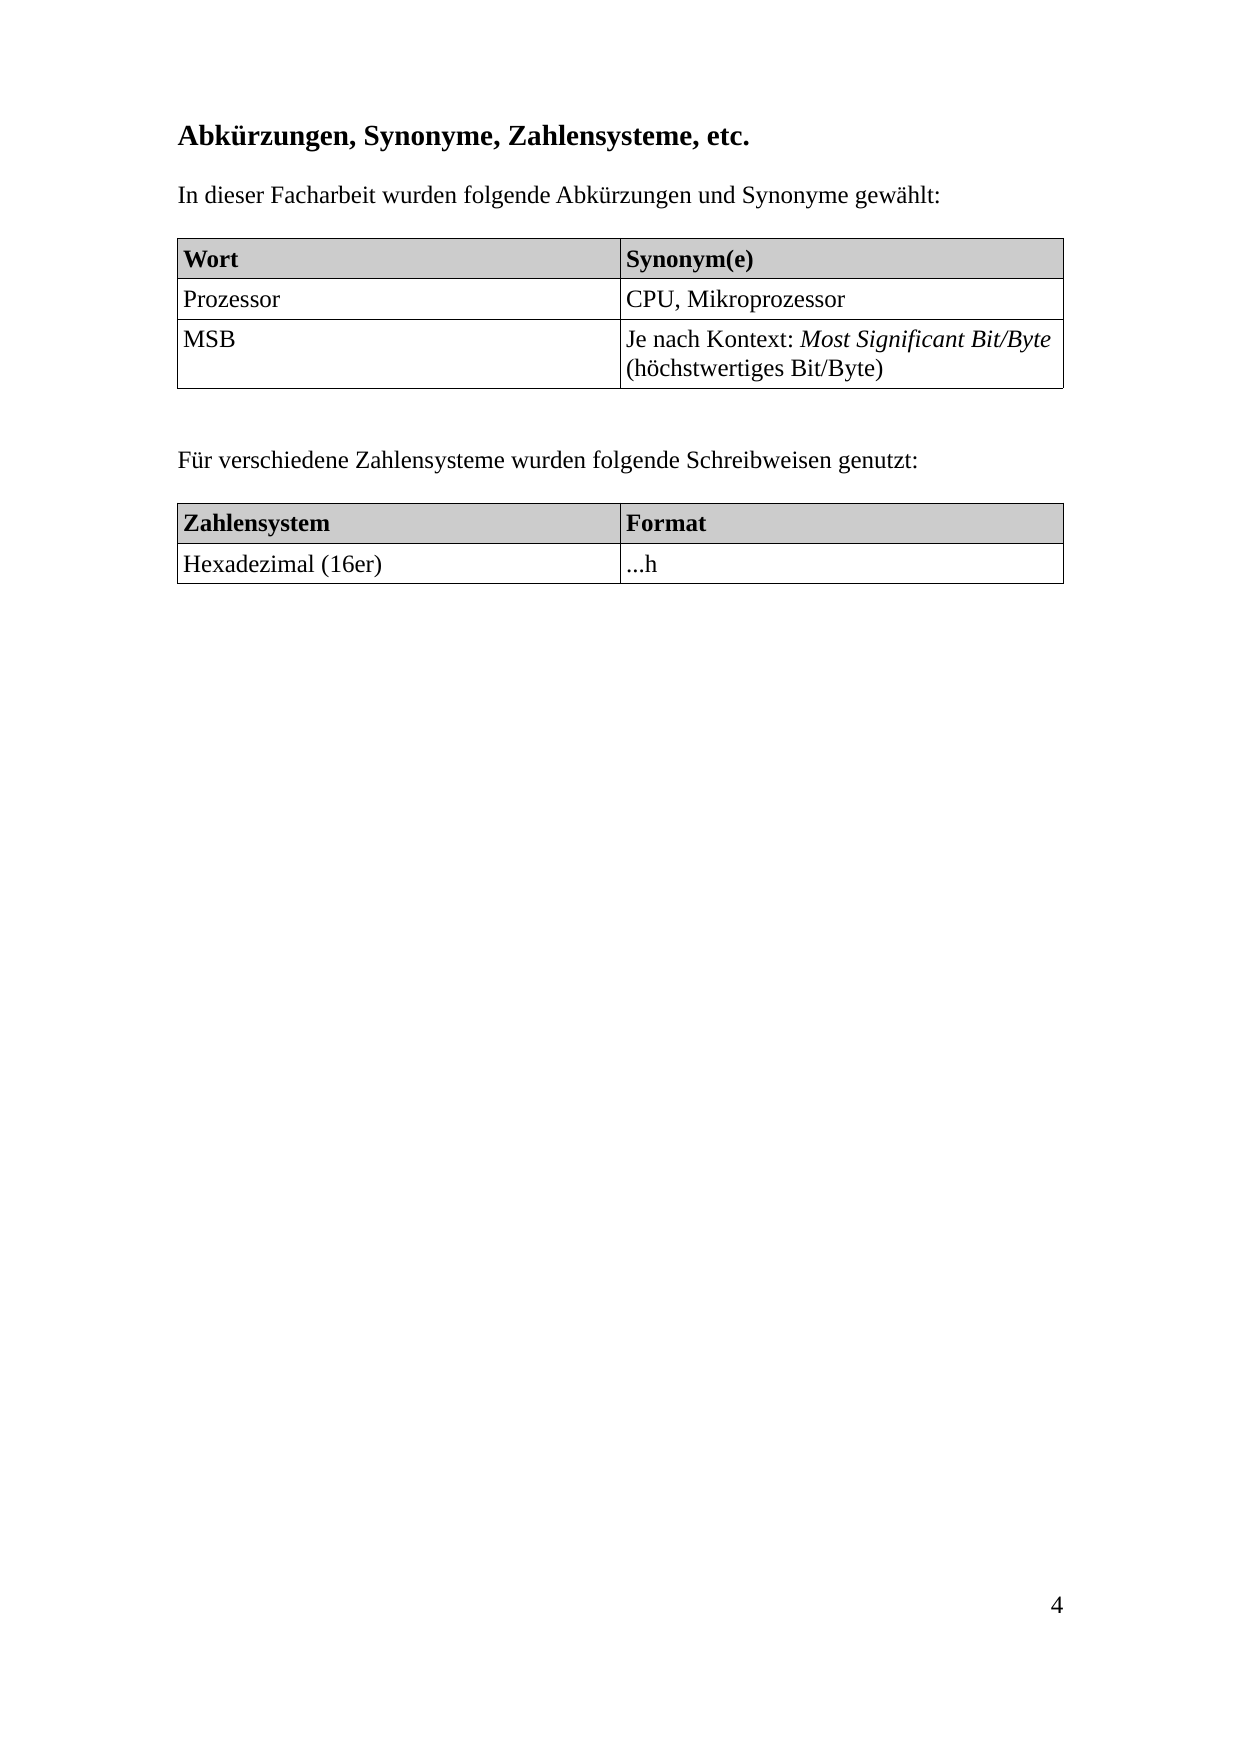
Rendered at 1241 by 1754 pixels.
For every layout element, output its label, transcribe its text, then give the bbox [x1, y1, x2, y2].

table_cell ...h [621, 544, 1063, 583]
table_header Wort [178, 239, 620, 278]
table_header Format [621, 504, 1063, 543]
text Abkürzungen, Synonyme, Zahlensysteme, etc. [177, 118, 1063, 152]
table_header Synonym(e) [621, 239, 1063, 278]
text 4 [177, 1590, 1063, 1618]
table_cell Je nach Kontext: Most Significant Bit/Byte (höchstwertiges Bit/Byte) [621, 320, 1063, 388]
table_cell Prozessor [178, 279, 620, 318]
text In dieser Facharbeit wurden folgende Abkürzungen und Synonyme gewählt: [177, 180, 1063, 209]
table_cell MSB [178, 320, 620, 388]
table_header Zahlensystem [178, 504, 620, 543]
table_cell CPU, Mikroprozessor [621, 279, 1063, 318]
table_cell Hexadezimal (16er) [178, 544, 620, 583]
text Für verschiedene Zahlensysteme wurden folgende Schreibweisen genutzt: [177, 445, 1063, 474]
